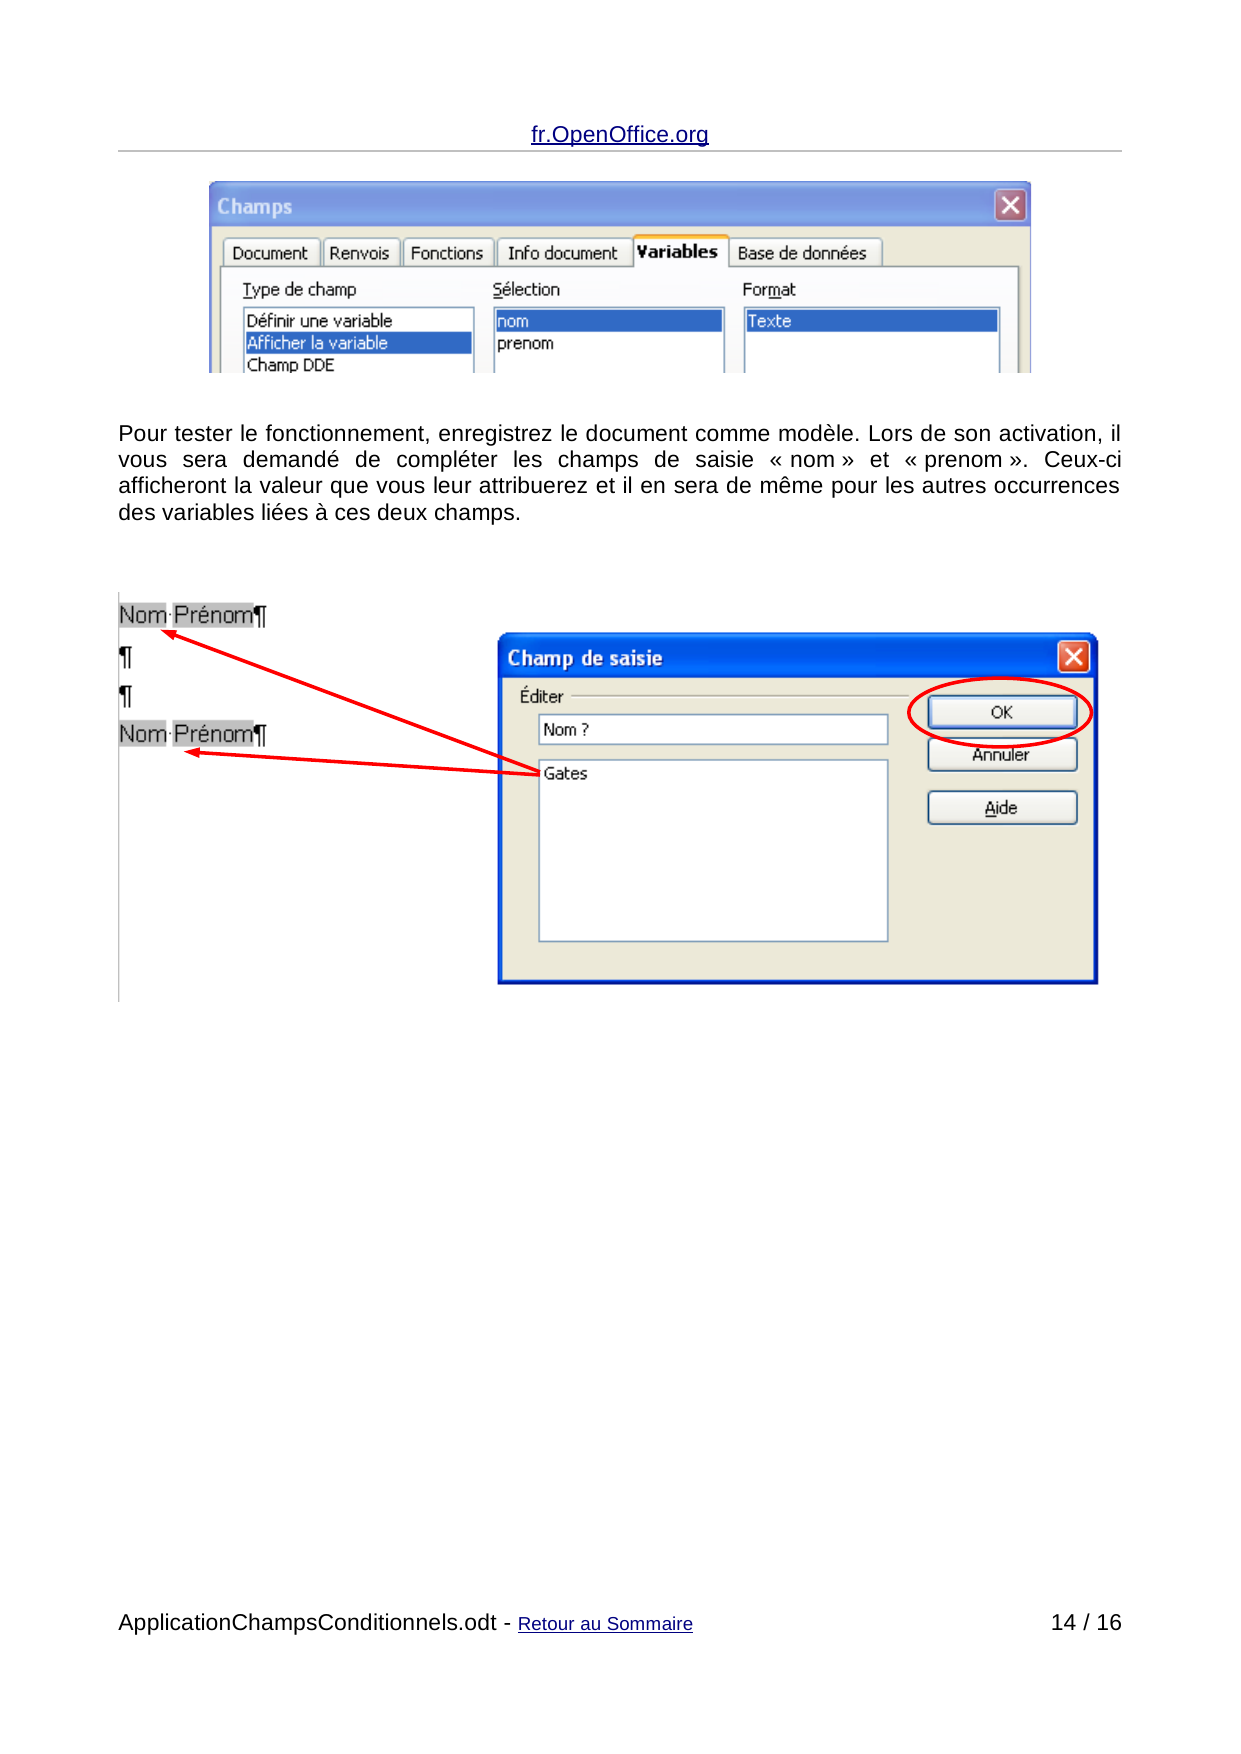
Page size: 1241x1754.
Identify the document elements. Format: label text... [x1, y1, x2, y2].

text Pour tester le fonctionnement, enregistrez le document comme modèle. Lors de son activation, il vous sera demandé de compléter les champs de saisie « nom » et « prenom ». Ceux-ci afficheront la valeur que vous leur attribuerez et il en sera de même pour les autres occurrences des variables liées à ces deux champs. [118, 421, 1122, 525]
picture [209, 181, 1032, 373]
picture [118, 592, 1125, 1002]
